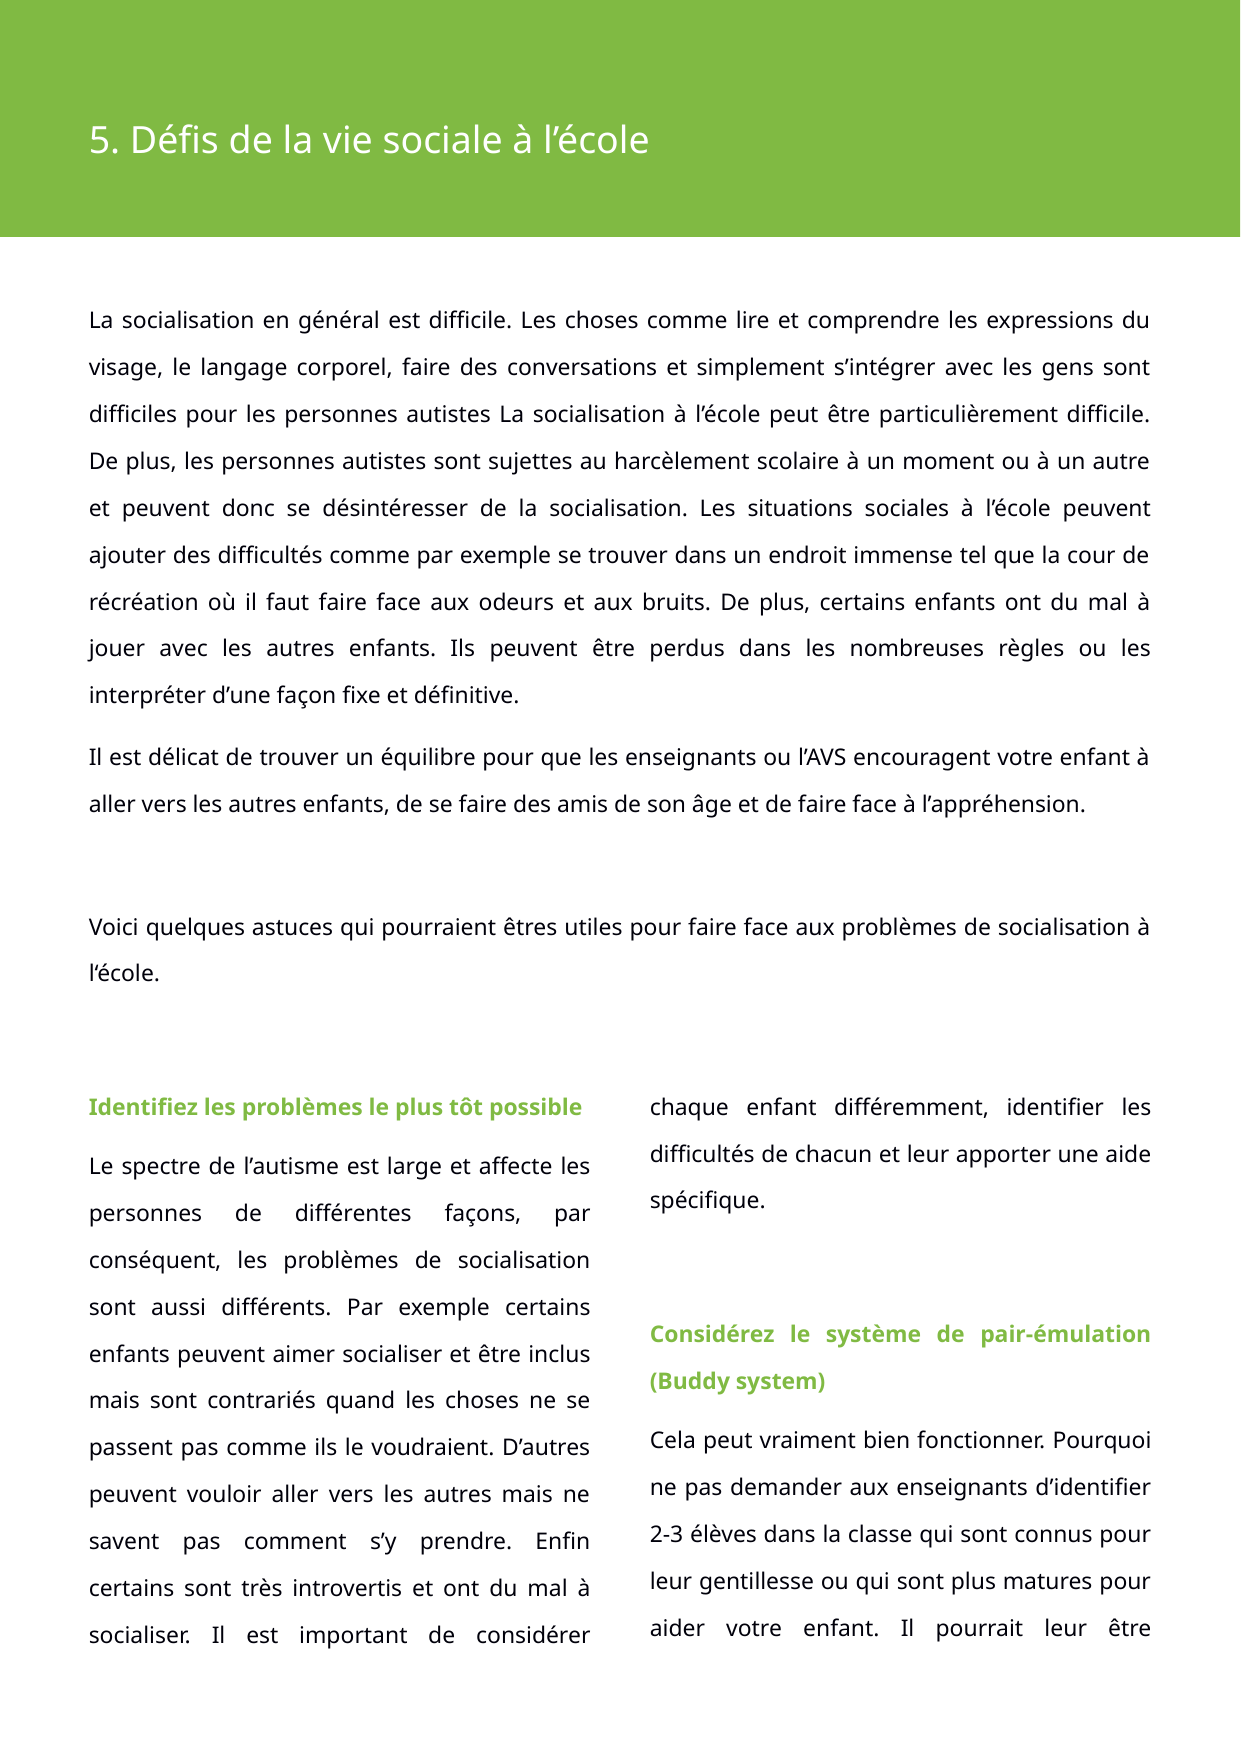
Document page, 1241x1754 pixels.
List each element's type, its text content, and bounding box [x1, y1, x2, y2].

text chaque enfant différemment, identifier les difficultés de chacun et leur apporter une aide spécifique. [649, 1091, 1152, 1216]
text Cela peut vraiment bien fonctionner. Pourquoi ne pas demander aux enseignants d’identifier 2-3 élèves dans la classe qui sont connus pour leur gentillesse ou qui sont plus matures pour aider votre enfant. Il pourrait leur être [649, 1424, 1152, 1643]
text La socialisation en général est difficile. Les choses comme lire et comprendre les expressions du visage, le langage corporel, faire des conversations et simplement s’intégrer avec les gens sont difficiles pour les personnes autistes La socialisation à l’école peut être particulièrement difficile. De plus, les personnes autistes sont sujettes au harcèlement scolaire à un moment ou à un autre et peuvent donc se désintéresser de la socialisation. Les situations sociales à l’école peuvent ajouter des difficultés comme par exemple se trouver dans un endroit immense tel que la cour de récréation où il faut faire face aux odeurs et aux bruits. De plus, certains enfants ont du mal à jouer avec les autres enfants. Ils peuvent être perdus dans les nombreuses règles ou les interpréter d’une façon fixe et définitive. [88, 304, 1152, 710]
subtitle Identifiez les problèmes le plus tôt possible [88, 1091, 591, 1122]
text Le spectre de l’autisme est large et affecte les personnes de différentes façons, par conséquent, les problèmes de socialisation sont aussi différents. Par exemple certains enfants peuvent aimer socialiser et être inclus mais sont contrariés quand les choses ne se passent pas comme ils le voudraient. D’autres peuvent vouloir aller vers les autres mais ne savent pas comment s’y prendre. Enfin certains sont très introvertis et ont du mal à socialiser. Il est important de considérer [88, 1150, 591, 1650]
subtitle 5. Défis de la vie sociale à l’école [88, 113, 1152, 164]
subtitle Considérez le système de pair-émulation (Buddy system) [649, 1318, 1152, 1396]
text Il est délicat de trouver un équilibre pour que les enseignants ou l’AVS encouragent votre enfant à aller vers les autres enfants, de se faire des amis de son âge et de faire face à l’appréhension. [88, 741, 1152, 819]
text Voici quelques astuces qui pourraient êtres utiles pour faire face aux problèmes de socialisation à l‘école. [88, 910, 1152, 988]
